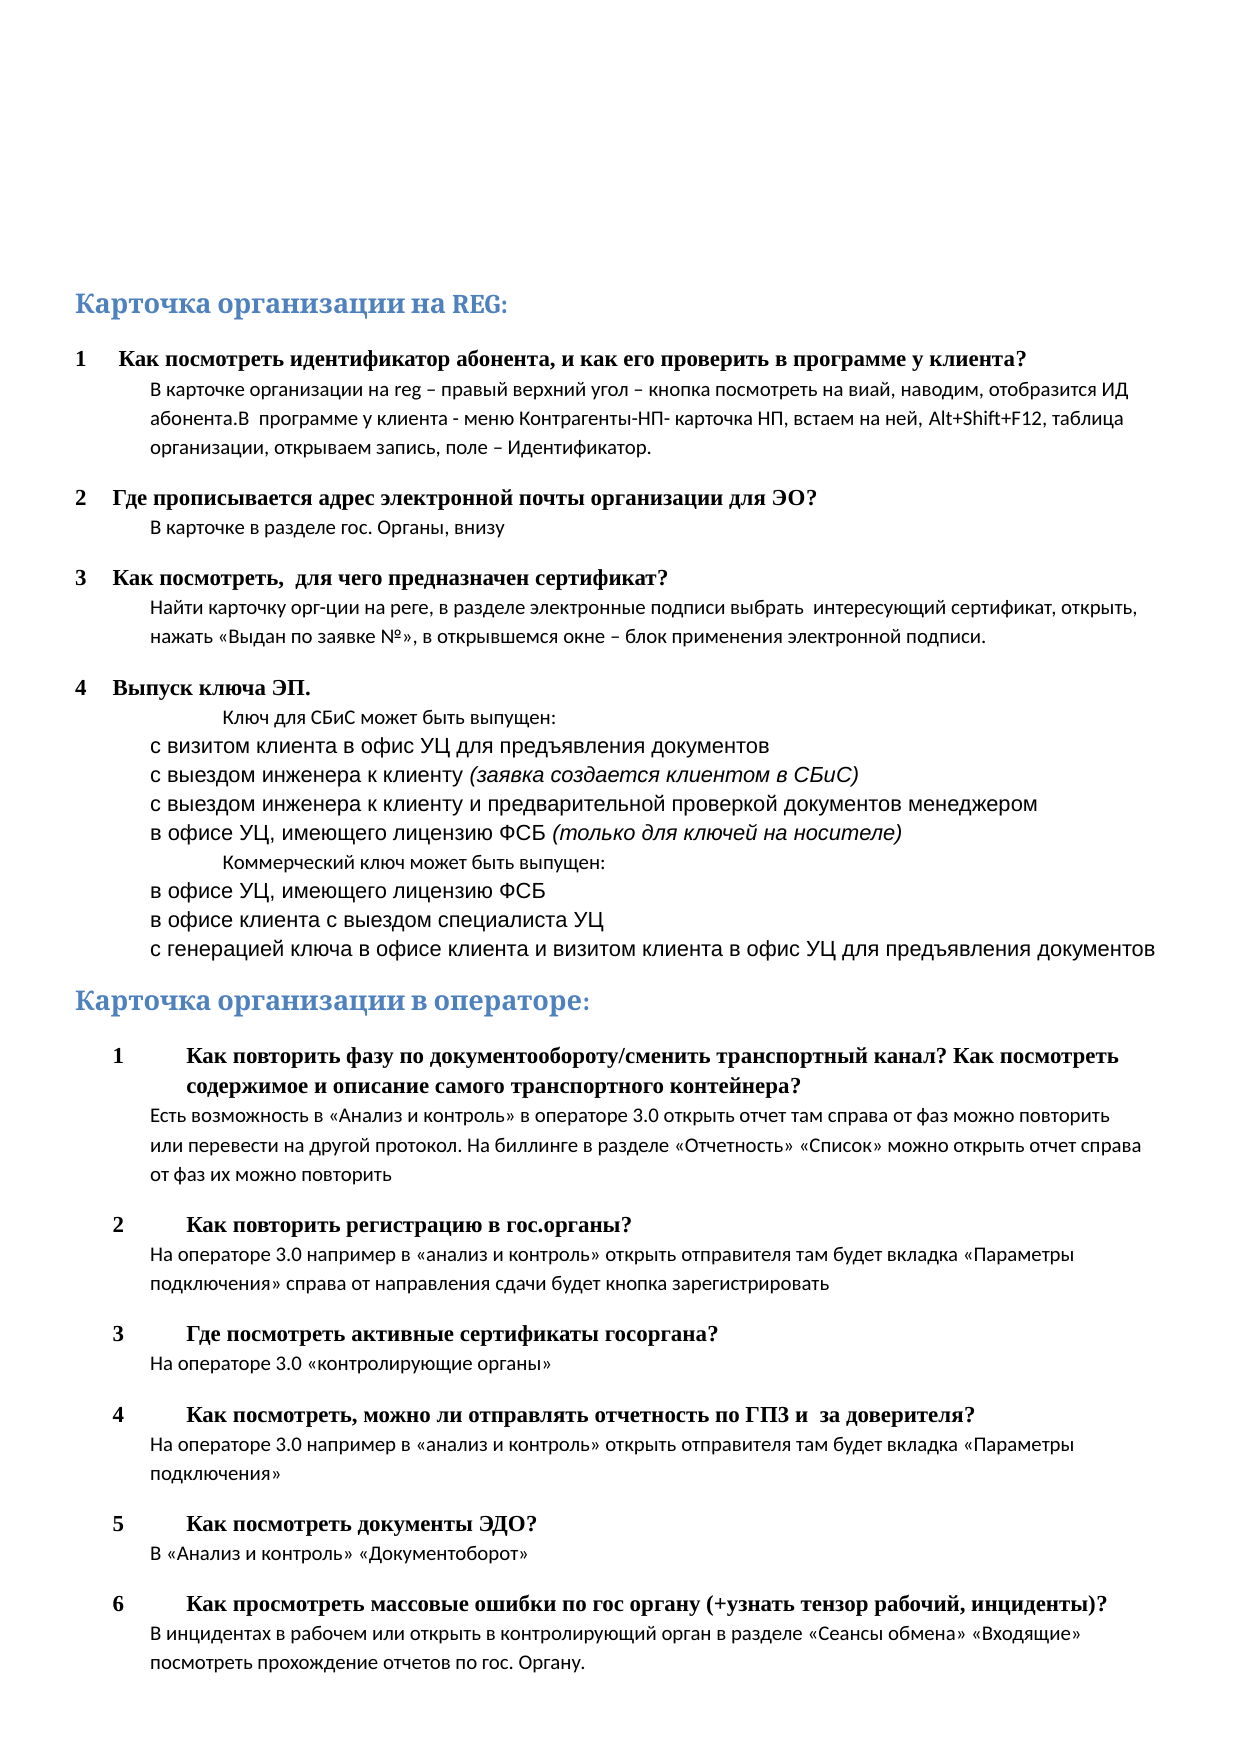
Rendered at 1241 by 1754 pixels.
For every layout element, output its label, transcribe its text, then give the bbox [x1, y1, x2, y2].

text в офисе клиента с выездом специалиста УЦ [150, 907, 1165, 932]
subtitle Как посмотреть идентификатор абонента, и как его проверить в программе у клиента? [75, 346, 1165, 372]
text с визитом клиента в офис УЦ для предъявления документов [150, 733, 1165, 758]
text На операторе 3.0 «контролирующие органы» [150, 1351, 1165, 1376]
subtitle Карточка организации на REG: [75, 289, 1165, 320]
subtitle Как просмотреть массовые ошибки по гос органу (+узнать тензор рабочий, инциденты)? [112, 1590, 1165, 1617]
text В «Анализ и контроль» «Документоборот» [150, 1540, 1165, 1566]
text На операторе 3.0 например в «анализ и контроль» открыть отправителя там будет вкладка «Параметры подключения» [150, 1431, 1165, 1485]
text Коммерческий ключ может быть выпущен: [150, 849, 1165, 874]
subtitle Как посмотреть документы ЭДО? [112, 1510, 1165, 1536]
text с выездом инженера к клиенту (заявка создается клиентом в СБиС) [150, 762, 1165, 787]
text На операторе 3.0 например в «анализ и контроль» открыть отправителя там будет вкладка «Параметры подключения» справа от направления сдачи будет кнопка зарегистрировать [150, 1241, 1165, 1296]
text Есть возможность в «Анализ и контроль» в операторе 3.0 открыть отчет там справа от фаз можно повторить или перевести на другой протокол. На биллинге в разделе «Отчетность» «Список» можно открыть отчет справа от фаз их можно повторить [150, 1103, 1165, 1186]
subtitle Как повторить регистрацию в гос.органы? [112, 1211, 1165, 1237]
text Ключ для СБиС может быть выпущен: [150, 704, 1165, 729]
text В карточке в разделе гос. Органы, внизу [150, 514, 1165, 540]
text в офисе УЦ, имеющего лицензию ФСБ [150, 878, 1165, 903]
subtitle Где посмотреть активные сертификаты госоргана? [112, 1320, 1165, 1347]
text с генерацией ключа в офисе клиента и визитом клиента в офис УЦ для предъявления документов [150, 936, 1165, 961]
subtitle Выпуск ключа ЭП. [75, 674, 1165, 700]
text В инцидентах в рабочем или открыть в контролирующий орган в разделе «Сеансы обмена» «Входящие» посмотреть прохождение отчетов по гос. Органу. [150, 1620, 1165, 1675]
text В карточке организации на reg – правый верхний угол – кнопка посмотреть на виай, наводим, отобразится ИД абонента.В программе у клиента - меню Контрагенты-НП- карточка НП, встаем на ней, Alt+Shift+F12, таблица организации, открываем запись, поле – Идентификатор. [150, 376, 1165, 459]
subtitle Где прописывается адрес электронной почты организации для ЭО? [75, 484, 1165, 510]
text в офисе УЦ, имеющего лицензию ФСБ (только для ключей на носителе) [150, 820, 1165, 845]
subtitle Карточка организации в операторе: [75, 986, 1165, 1017]
text с выездом инженера к клиенту и предварительной проверкой документов менеджером [150, 791, 1165, 816]
subtitle Как повторить фазу по документообороту/сменить транспортный канал? Как посмотреть содержимое и описание самого транспортного контейнера? [112, 1042, 1165, 1099]
subtitle Как посмотреть, для чего предназначен сертификат? [75, 564, 1165, 591]
subtitle Как посмотреть, можно ли отправлять отчетность по ГП3 и за доверителя? [112, 1401, 1165, 1427]
text Найти карточку орг-ции на реге, в разделе электронные подписи выбрать интересующий сертификат, открыть, нажать «Выдан по заявке №», в открывшемся окне – блок применения электронной подписи. [150, 594, 1165, 649]
